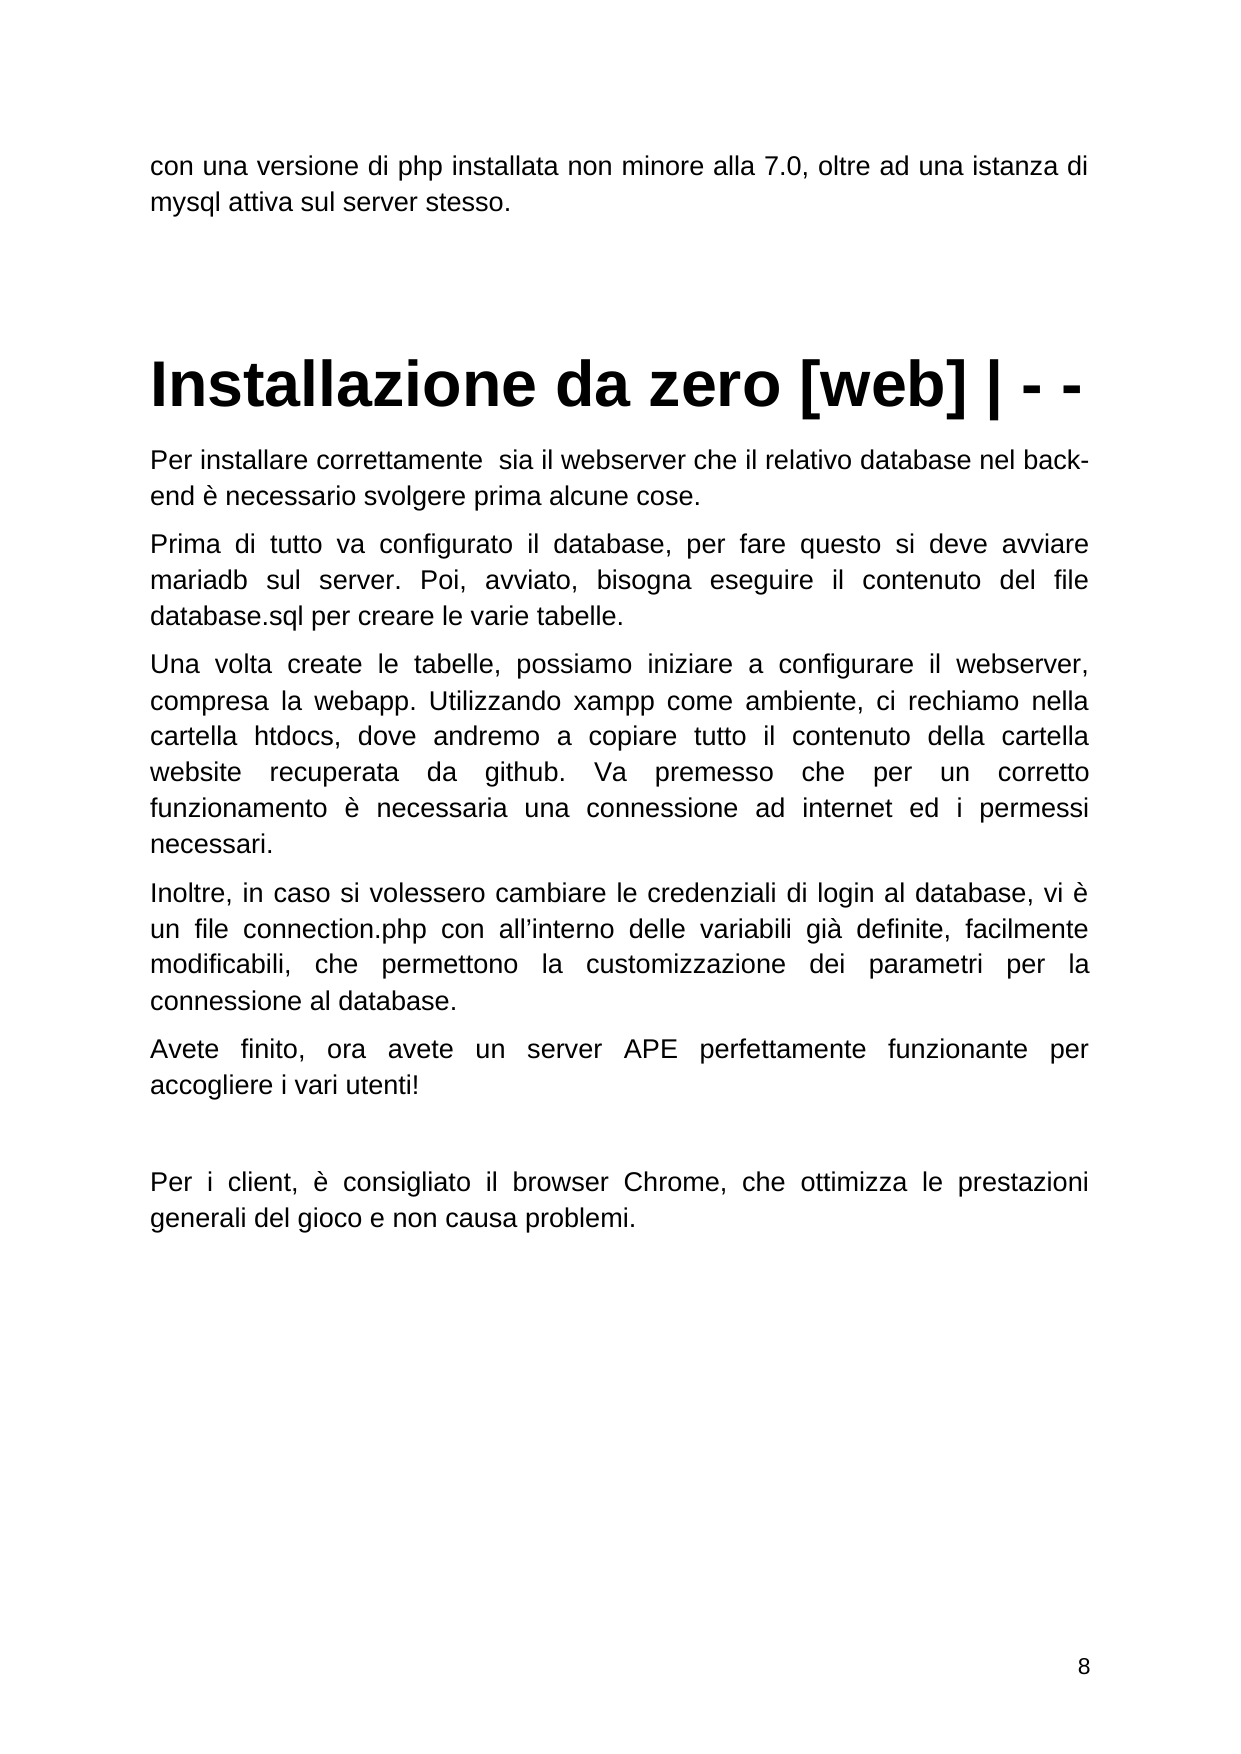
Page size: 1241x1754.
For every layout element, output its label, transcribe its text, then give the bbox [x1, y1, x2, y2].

text Per i client, è consigliato il browser Chrome, che ottimizza le prestazioni generali del gioco e non causa problemi. [150, 1166, 1090, 1233]
text Inoltre, in caso si volessero cambiare le credenziali di login al database, vi è un file connection.php con all’interno delle variabili già definite, facilmente modificabili, che permettono la customizzazione dei parametri per la connessione al database. [150, 877, 1090, 1016]
text con una versione di php installata non minore alla 7.0, oltre ad una istanza di mysql attiva sul server stesso. [150, 150, 1090, 217]
text Per installare correttamente sia il webserver che il relativo database nel back-end è necessario svolgere prima alcune cose. [150, 444, 1090, 511]
text Una volta create le tabelle, possiamo iniziare a configurare il webserver, compresa la webapp. Utilizzando xampp come ambiente, ci rechiamo nella cartella htdocs, dove andremo a copiare tutto il contenuto della cartella website recuperata da github. Va premesso che per un corretto funzionamento è necessaria una connessione ad internet ed i permessi necessari. [150, 648, 1090, 859]
text Avete finito, ora avete un server APE perfettamente funzionante per accogliere i vari utenti! [150, 1033, 1090, 1100]
text Prima di tutto va configurato il database, per fare questo si deve avviare mariadb sul server. Poi, avviato, bisogna eseguire il contenuto del file database.sql per creare le varie tabelle. [150, 528, 1090, 631]
text Installazione da zero [web] | - - [150, 346, 1090, 420]
